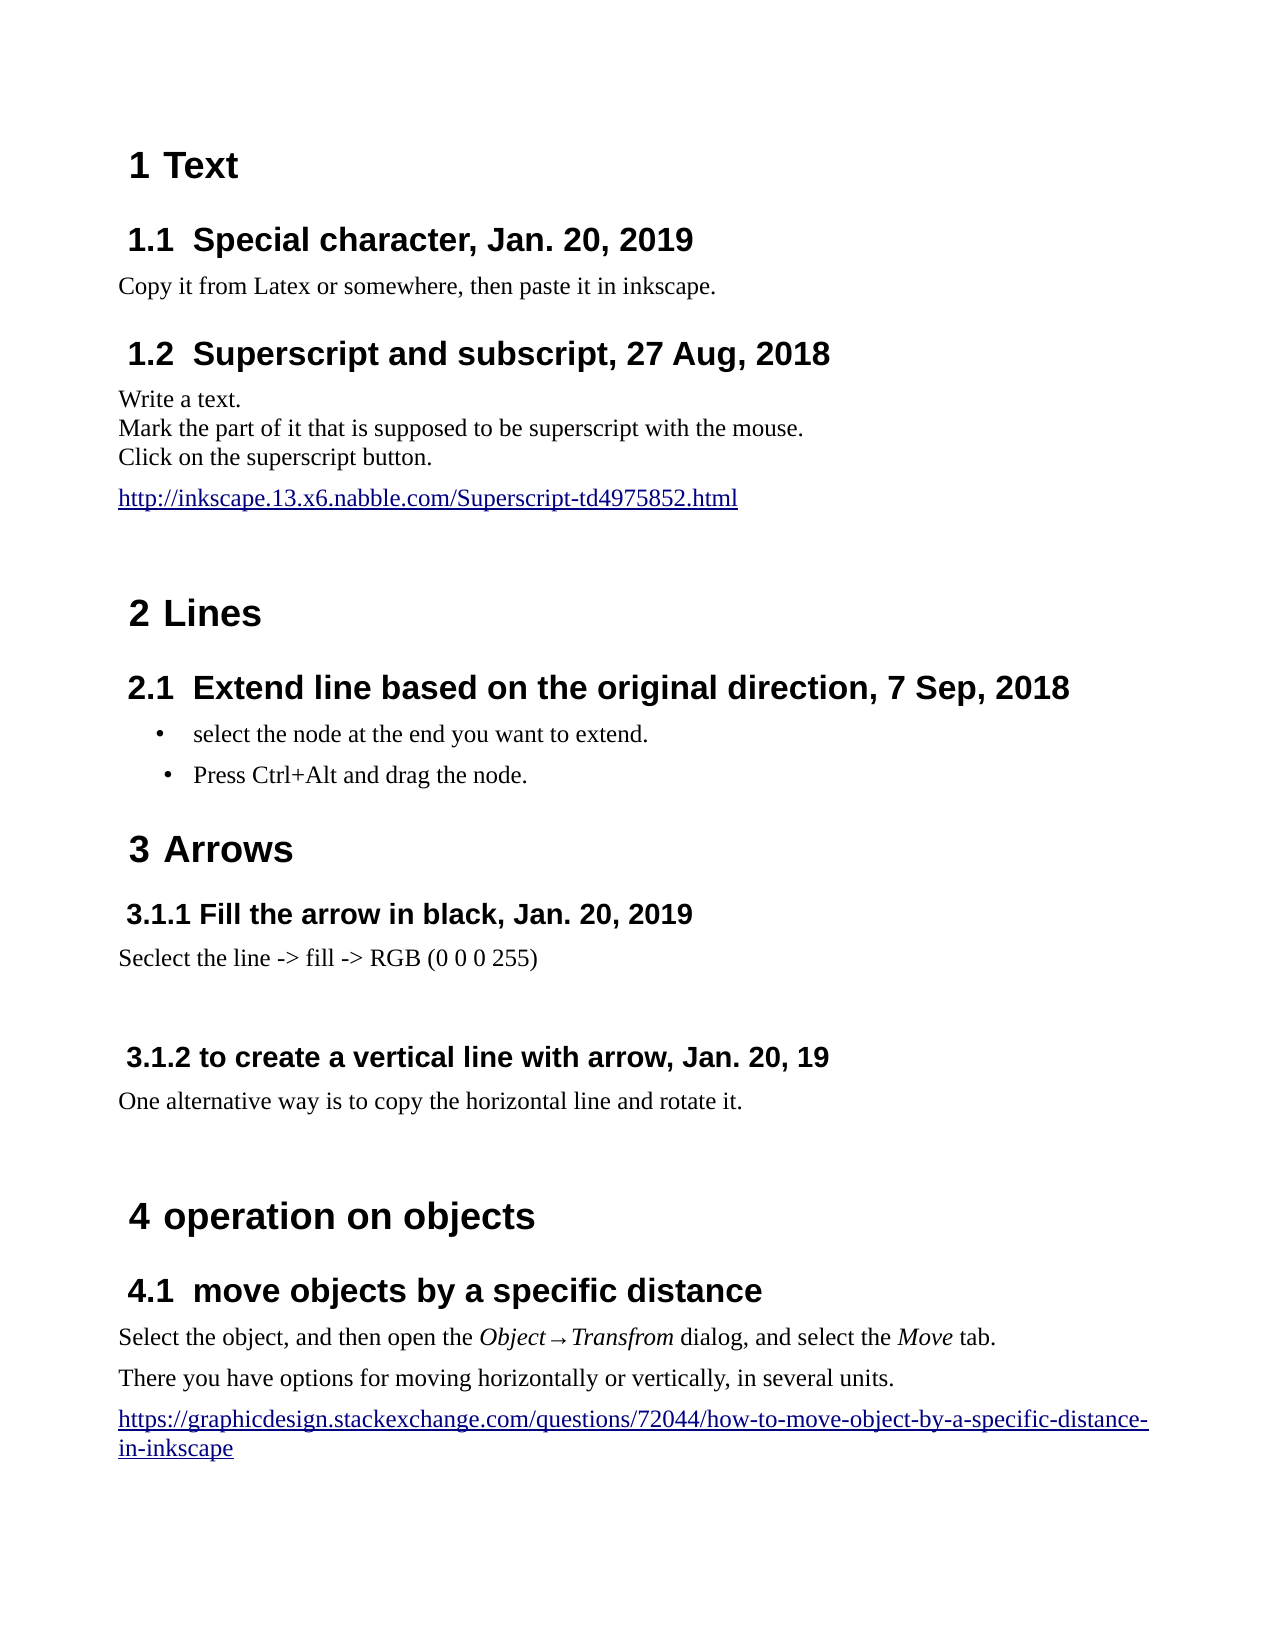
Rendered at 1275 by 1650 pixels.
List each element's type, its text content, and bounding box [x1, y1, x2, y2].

subtitle to create a vertical line with arrow, Jan. 20, 19 [118, 1040, 1157, 1074]
subtitle Lines [118, 591, 1157, 634]
subtitle Fill the arrow in black, Jan. 20, 2019 [118, 897, 1157, 931]
subtitle Superscript and subscript, 27 Aug, 2018 [118, 333, 1157, 372]
subtitle Extend line based on the original direction, 7 Sep, 2018 [118, 668, 1157, 706]
list select the node at the end you want to extend. [156, 719, 1157, 748]
subtitle move objects by a specific distance [118, 1271, 1157, 1309]
text Write a text. Mark the part of it that is supposed to be superscript with the mouse. Click on the superscript button. [118, 384, 1157, 471]
text http://inkscape.13.x6.nabble.com/Superscript-td4975852.html [118, 483, 1157, 512]
subtitle Text [118, 143, 1157, 187]
subtitle Arrows [118, 826, 1157, 870]
text https://graphicdesign.stackexchange.com/questions/72044/how-to-move-object-by-a-specific-distance-in-inkscape [118, 1404, 1157, 1462]
subtitle operation on objects [118, 1194, 1157, 1237]
subtitle Special character, Jan. 20, 2019 [118, 220, 1157, 259]
text Copy it from Latex or somewhere, then paste it in inkscape. [118, 271, 1157, 300]
text Seclect the line -> fill -> RGB (0 0 0 255) [118, 943, 1157, 972]
list Press Ctrl+Alt and drag the node. [164, 760, 1157, 789]
text One alternative way is to copy the horizontal line and rotate it. [118, 1086, 1157, 1115]
text There you have options for moving horizontally or vertically, in several units. [118, 1363, 1157, 1392]
text Select the object, and then open the Object→Transfrom dialog, and select the Move tab. [118, 1322, 1157, 1351]
